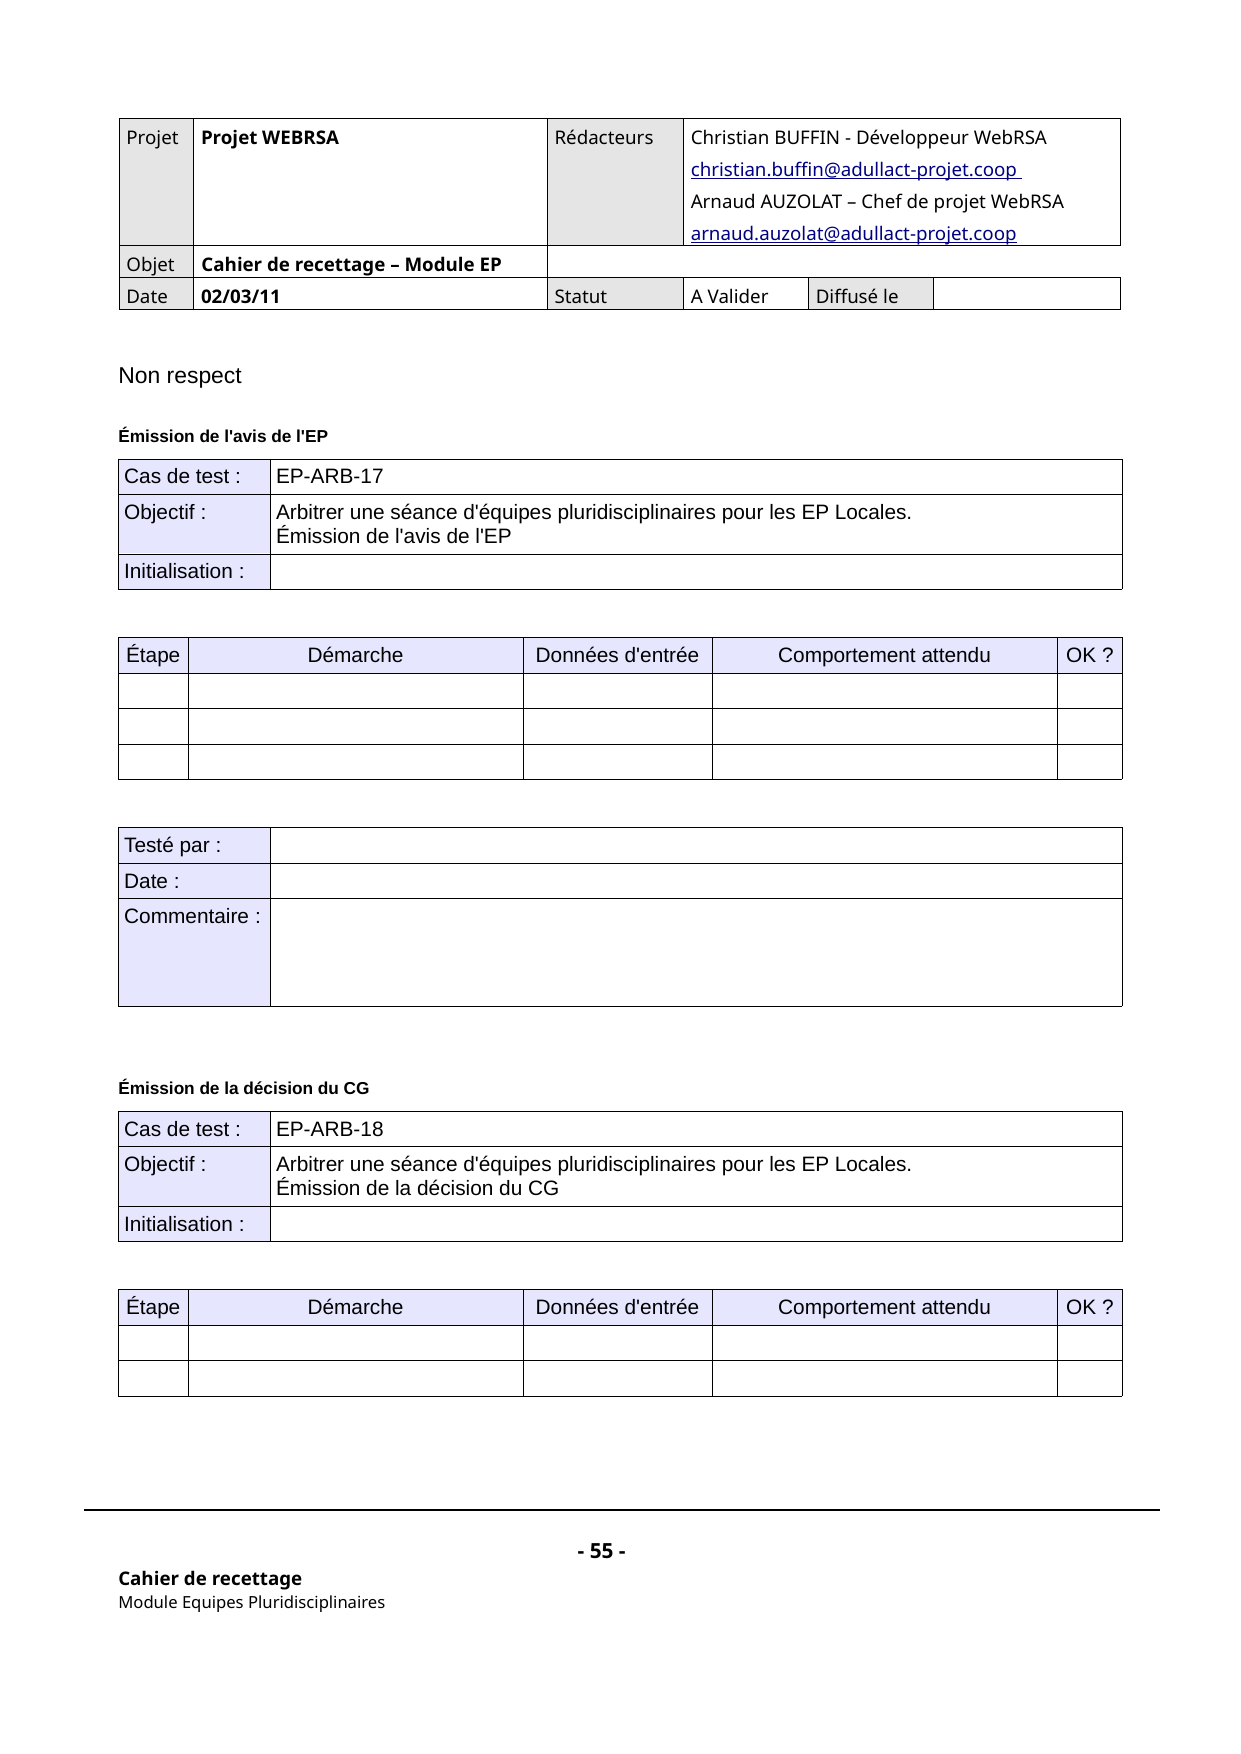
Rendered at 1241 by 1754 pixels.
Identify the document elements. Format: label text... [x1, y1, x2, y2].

table_cell [524, 1361, 712, 1396]
table_cell [524, 745, 712, 779]
table_cell [119, 674, 188, 708]
table_header Démarche [189, 1290, 523, 1325]
table_header EP-ARB-17 [271, 460, 1122, 494]
table_header Cas de test : [119, 1112, 270, 1146]
table_cell [119, 709, 188, 744]
table_header Étape [119, 638, 188, 673]
subtitle Émission de l'avis de l'EP [118, 426, 1122, 446]
table_cell [524, 674, 712, 708]
table_header OK ? [1058, 638, 1122, 673]
table_cell [713, 709, 1057, 744]
table_cell [1058, 1326, 1122, 1360]
table_cell [524, 1326, 712, 1360]
table_cell Date : [119, 864, 270, 898]
table_cell Arbitrer une séance d'équipes pluridisciplinaires pour les EP Locales. Émission de la décision du CG [271, 1147, 1122, 1206]
table_cell Objectif : [119, 495, 270, 553]
table_header EP-ARB-18 [271, 1112, 1122, 1146]
table_cell [189, 745, 523, 779]
table_cell [119, 745, 188, 779]
table_header Cas de test : [119, 460, 270, 494]
table_header Démarche [189, 638, 523, 673]
table_cell [713, 1326, 1057, 1360]
table_header Comportement attendu [713, 638, 1057, 673]
table_cell [1058, 674, 1122, 708]
table_cell [1058, 709, 1122, 744]
table_header Données d'entrée [524, 638, 712, 673]
table_cell Commentaire : [119, 899, 270, 1006]
table_cell Initialisation : [119, 555, 270, 589]
table_cell Objectif : [119, 1147, 270, 1206]
table_cell [713, 674, 1057, 708]
table_header [271, 828, 1122, 863]
subtitle Non respect [118, 362, 1122, 389]
table_cell [189, 709, 523, 744]
table_cell [1058, 1361, 1122, 1396]
table_header Étape [119, 1290, 188, 1325]
table_cell [189, 1361, 523, 1396]
table_cell [1058, 745, 1122, 779]
table_header Comportement attendu [713, 1290, 1057, 1325]
table_cell [524, 709, 712, 744]
table_cell Arbitrer une séance d'équipes pluridisciplinaires pour les EP Locales. Émission de l'avis de l'EP [271, 495, 1122, 553]
table_cell [189, 674, 523, 708]
table_cell [713, 745, 1057, 779]
table_header OK ? [1058, 1290, 1122, 1325]
table_cell [119, 1361, 188, 1396]
table_cell [271, 1207, 1122, 1241]
table_cell [119, 1326, 188, 1360]
table_header Données d'entrée [524, 1290, 712, 1325]
table_cell [189, 1326, 523, 1360]
table_cell [271, 555, 1122, 589]
table_header Testé par : [119, 828, 270, 863]
subtitle Émission de la décision du CG [118, 1079, 1122, 1098]
table_cell [271, 899, 1122, 1006]
table_cell [271, 864, 1122, 898]
table_cell [713, 1361, 1057, 1396]
table_cell Initialisation : [119, 1207, 270, 1241]
